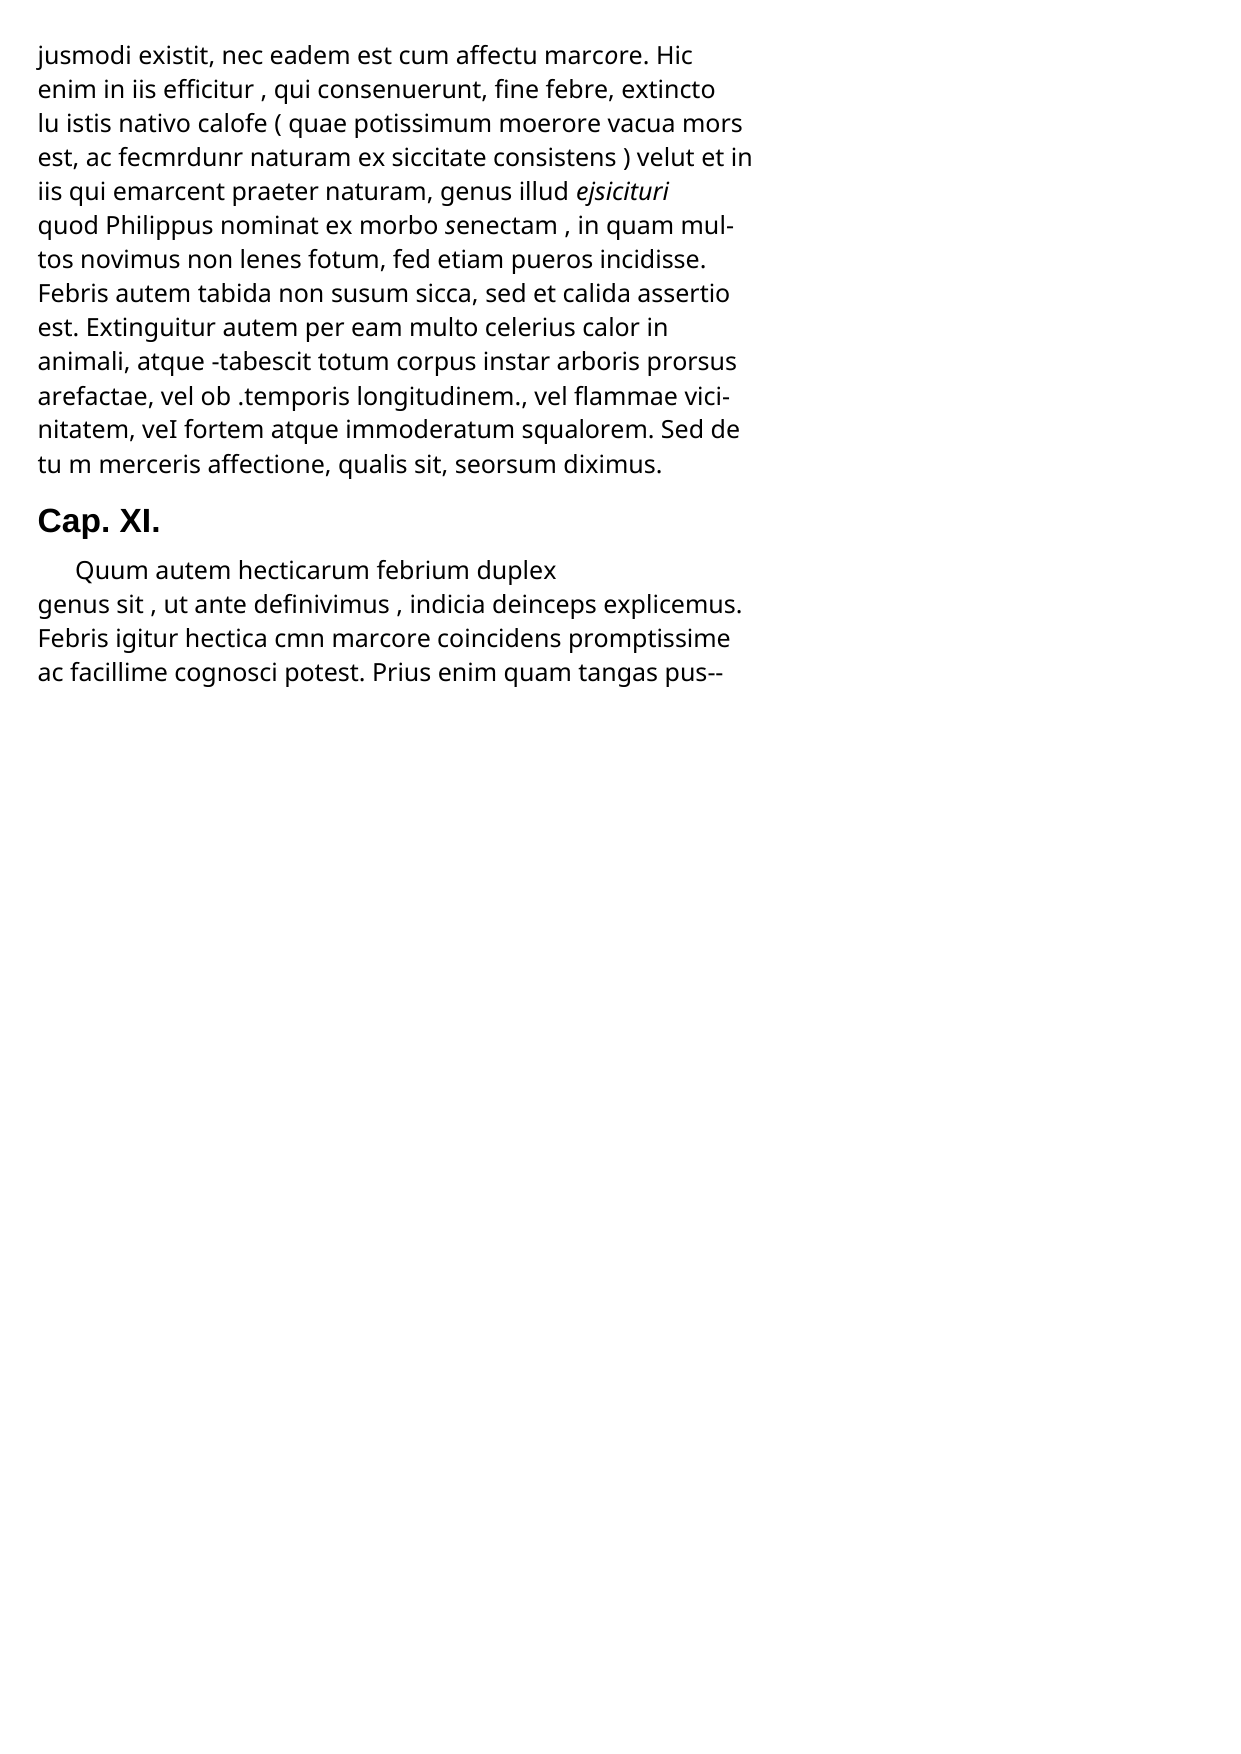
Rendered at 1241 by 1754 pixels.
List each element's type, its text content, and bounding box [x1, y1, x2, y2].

text jusmodi existit, nec eadem est cum affectu marcore. Hic enim in iis efficitur , qui consenuerunt, fine febre, extincto lu istis nativo calofe ( quae potissimum moerore vacua mors est, ac fecmrdunr naturam ex siccitate consistens ) velut et in iis qui emarcent praeter naturam, genus illud ejsicituri quod Philippus nominat ex morbo senectam , in quam mul- tos novimus non lenes fotum, fed etiam pueros incidisse. Febris autem tabida non susum sicca, sed et calida assertio est. Extinguitur autem per eam multo celerius calor in animali, atque -tabescit totum corpus instar arboris prorsus arefactae, vel ob .temporis longitudinem., vel flammae vici- nitatem, veI fortem atque immoderatum squalorem. Sed de tu m merceris affectione, qualis sit, seorsum diximus. [37, 37, 1203, 480]
subtitle Cap. XI. [37, 501, 1203, 540]
text Quum autem hecticarum febrium duplex genus sit , ut ante definivimus , indicia deinceps explicemus. Febris igitur hectica cmn marcore coincidens promptissime ac facillime cognosci potest. Prius enim quam tangas pus-- [37, 552, 1203, 688]
